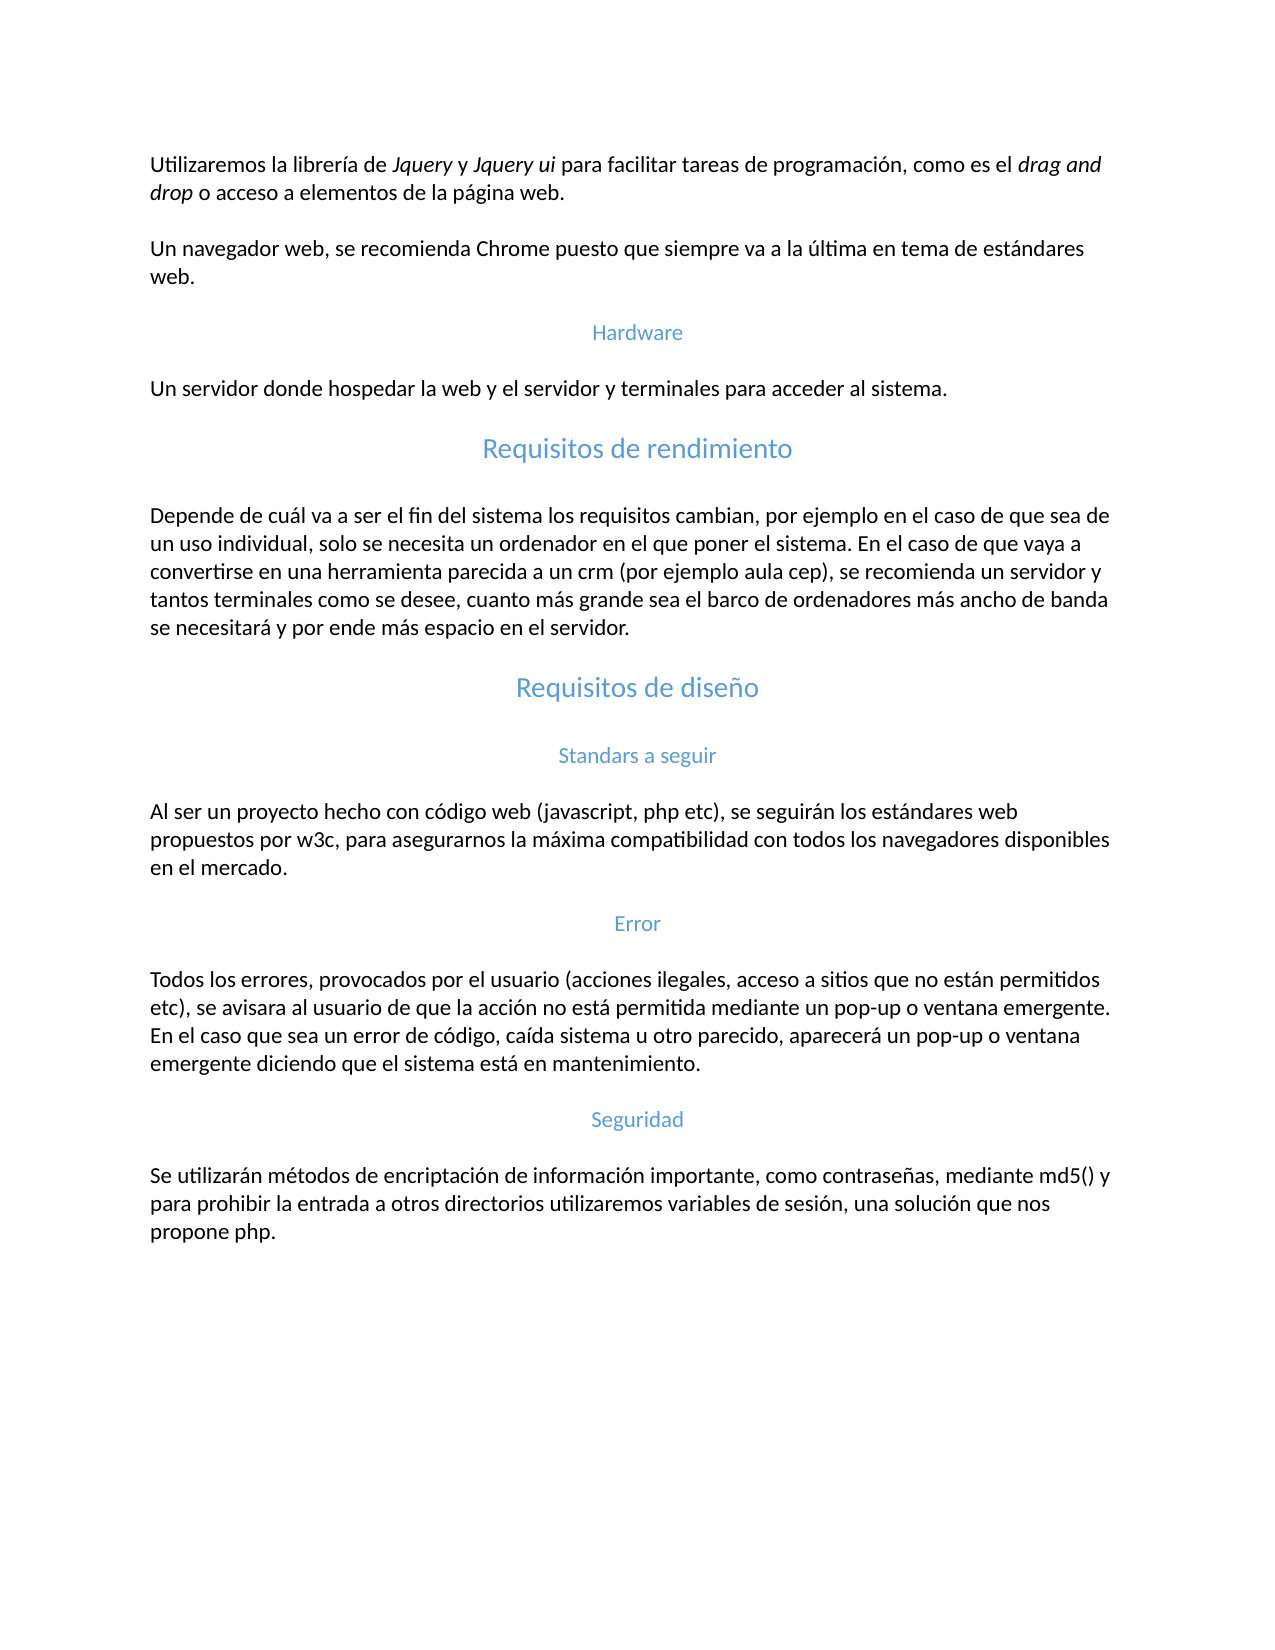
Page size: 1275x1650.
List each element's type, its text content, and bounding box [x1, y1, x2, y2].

text Utilizaremos la librería de Jquery y Jquery ui para facilitar tareas de programación, como es el drag and drop o acceso a elementos de la página web. [150, 150, 1125, 206]
text Requisitos de rendimiento [150, 430, 1125, 466]
text Se utilizarán métodos de encriptación de información importante, como contraseñas, mediante md5() y para prohibir la entrada a otros directorios utilizaremos variables de sesión, una solución que nos propone php. [150, 1161, 1125, 1245]
text Todos los errores, provocados por el usuario (acciones ilegales, acceso a sitios que no están permitidos etc), se avisara al usuario de que la acción no está permitida mediante un pop-up o ventana emergente. En el caso que sea un error de código, caída sistema u otro parecido, aparecerá un pop-up o ventana emergente diciendo que el sistema está en mantenimiento. [150, 965, 1125, 1077]
text Error [150, 909, 1125, 937]
text Depende de cuál va a ser el fin del sistema los requisitos cambian, por ejemplo en el caso de que sea de un uso individual, solo se necesita un ordenador en el que poner el sistema. En el caso de que vaya a convertirse en una herramienta parecida a un crm (por ejemplo aula cep), se recomienda un servidor y tantos terminales como se desee, cuanto más grande sea el barco de ordenadores más ancho de banda se necesitará y por ende más espacio en el servidor. [150, 501, 1125, 642]
text Un servidor donde hospedar la web y el servidor y terminales para acceder al sistema. [150, 374, 1125, 402]
text Requisitos de diseño [150, 669, 1125, 705]
text Hardware [150, 318, 1125, 346]
text Un navegador web, se recomienda Chrome puesto que siempre va a la última en tema de estándares web. [150, 234, 1125, 290]
text Al ser un proyecto hecho con código web (javascript, php etc), se seguirán los estándares web propuestos por w3c, para asegurarnos la máxima compatibilidad con todos los navegadores disponibles en el mercado. [150, 797, 1125, 881]
text Seguridad [150, 1105, 1125, 1133]
text Standars a seguir [150, 741, 1125, 769]
